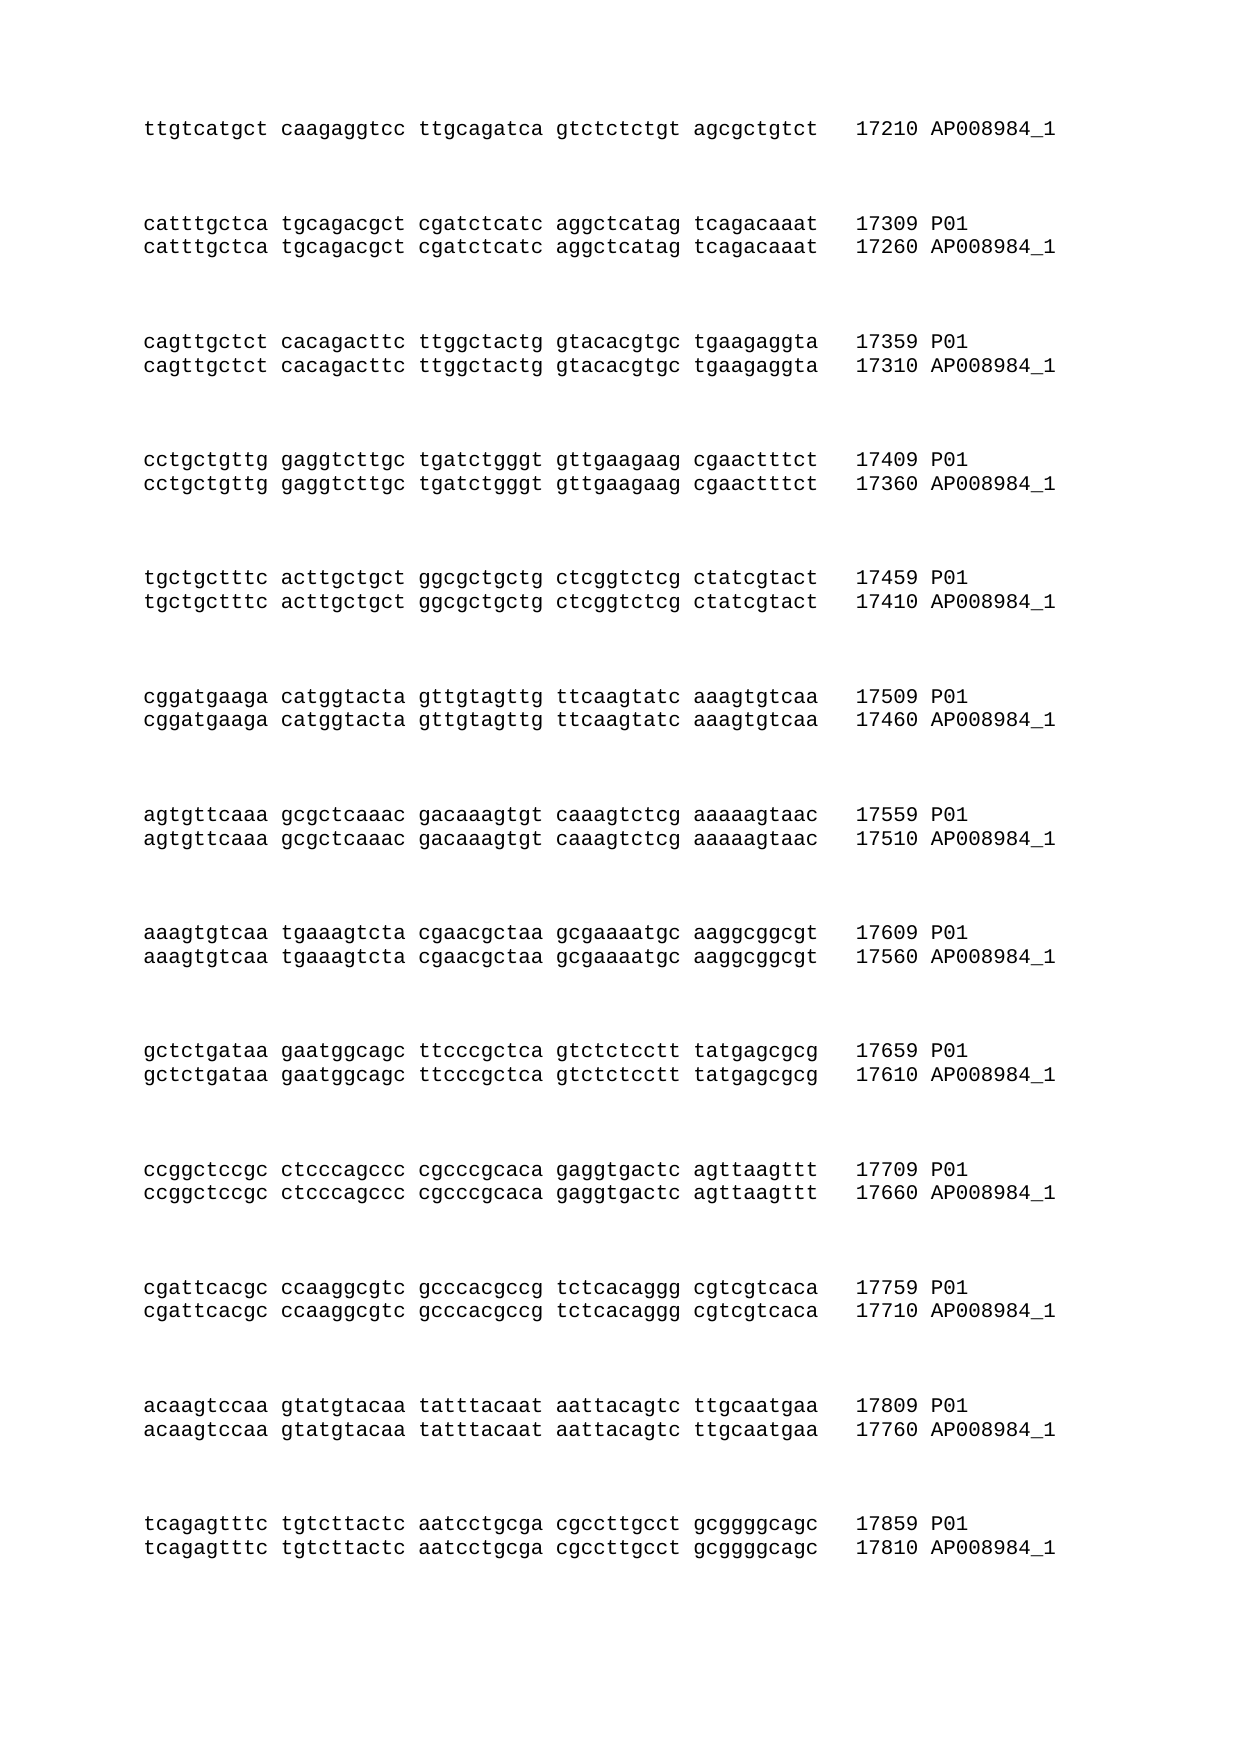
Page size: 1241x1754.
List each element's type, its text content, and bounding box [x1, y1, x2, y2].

text agtgttcaaa gcgctcaaac gacaaagtgt caaagtctcg aaaaagtaac 17559 P01 [118, 804, 1122, 827]
text catttgctca tgcagacgct cgatctcatc aggctcatag tcagacaaat 17260 AP008984_1 [118, 236, 1122, 260]
text agtgttcaaa gcgctcaaac gacaaagtgt caaagtctcg aaaaagtaac 17510 AP008984_1 [118, 827, 1122, 851]
text cagttgctct cacagacttc ttggctactg gtacacgtgc tgaagaggta 17359 P01 [118, 331, 1122, 354]
text aaagtgtcaa tgaaagtcta cgaacgctaa gcgaaaatgc aaggcggcgt 17560 AP008984_1 [118, 946, 1122, 969]
text tgctgctttc acttgctgct ggcgctgctg ctcggtctcg ctatcgtact 17459 P01 [118, 567, 1122, 591]
text cgattcacgc ccaaggcgtc gcccacgccg tctcacaggg cgtcgtcaca 17759 P01 [118, 1277, 1122, 1300]
text acaagtccaa gtatgtacaa tatttacaat aattacagtc ttgcaatgaa 17809 P01 [118, 1395, 1122, 1419]
text aaagtgtcaa tgaaagtcta cgaacgctaa gcgaaaatgc aaggcggcgt 17609 P01 [118, 922, 1122, 946]
text gctctgataa gaatggcagc ttcccgctca gtctctcctt tatgagcgcg 17659 P01 [118, 1040, 1122, 1064]
text tcagagtttc tgtcttactc aatcctgcga cgccttgcct gcggggcagc 17810 AP008984_1 [118, 1537, 1122, 1561]
text catttgctca tgcagacgct cgatctcatc aggctcatag tcagacaaat 17309 P01 [118, 213, 1122, 236]
text ttgtcatgct caagaggtcc ttgcagatca gtctctctgt agcgctgtct 17210 AP008984_1 [118, 118, 1122, 142]
text cagttgctct cacagacttc ttggctactg gtacacgtgc tgaagaggta 17310 AP008984_1 [118, 354, 1122, 378]
text ccggctccgc ctcccagccc cgcccgcaca gaggtgactc agttaagttt 17709 P01 [118, 1158, 1122, 1182]
text acaagtccaa gtatgtacaa tatttacaat aattacagtc ttgcaatgaa 17760 AP008984_1 [118, 1419, 1122, 1442]
text cgattcacgc ccaaggcgtc gcccacgccg tctcacaggg cgtcgtcaca 17710 AP008984_1 [118, 1300, 1122, 1324]
text tgctgctttc acttgctgct ggcgctgctg ctcggtctcg ctatcgtact 17410 AP008984_1 [118, 591, 1122, 615]
text tcagagtttc tgtcttactc aatcctgcga cgccttgcct gcggggcagc 17859 P01 [118, 1513, 1122, 1537]
text cggatgaaga catggtacta gttgtagttg ttcaagtatc aaagtgtcaa 17460 AP008984_1 [118, 709, 1122, 733]
text ccggctccgc ctcccagccc cgcccgcaca gaggtgactc agttaagttt 17660 AP008984_1 [118, 1182, 1122, 1206]
text cggatgaaga catggtacta gttgtagttg ttcaagtatc aaagtgtcaa 17509 P01 [118, 686, 1122, 709]
text gctctgataa gaatggcagc ttcccgctca gtctctcctt tatgagcgcg 17610 AP008984_1 [118, 1064, 1122, 1088]
text cctgctgttg gaggtcttgc tgatctgggt gttgaagaag cgaactttct 17409 P01 [118, 449, 1122, 473]
text cctgctgttg gaggtcttgc tgatctgggt gttgaagaag cgaactttct 17360 AP008984_1 [118, 473, 1122, 496]
